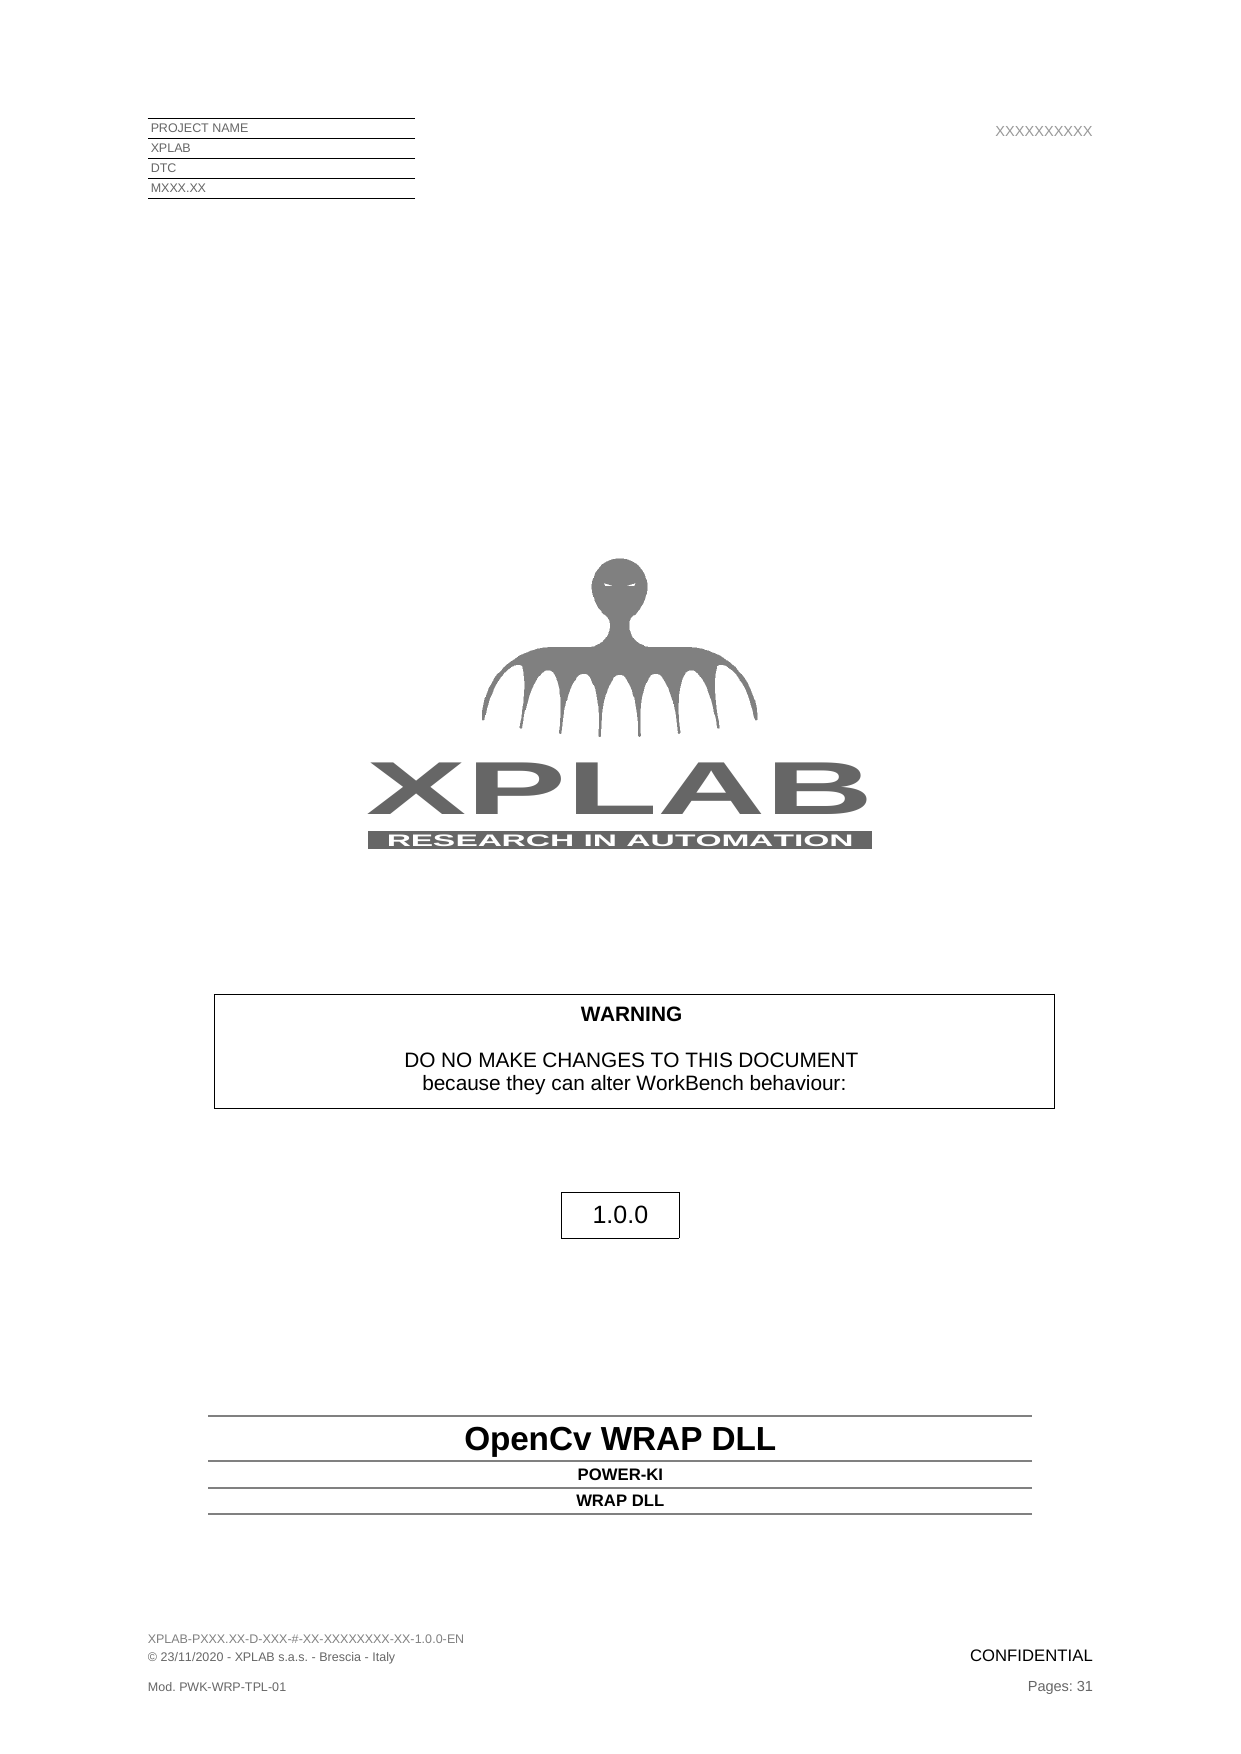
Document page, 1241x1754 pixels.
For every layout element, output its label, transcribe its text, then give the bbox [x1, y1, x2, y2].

text because they can alter WorkBench behaviour: [223, 1072, 1046, 1095]
table_header OpenCv WRAP DLL [208, 1417, 1032, 1460]
text XPLAB [148, 747, 1093, 831]
table_cell xplab [148, 139, 415, 158]
text DO NO MAKE CHANGES TO THIS DOCUMENT [223, 1049, 1046, 1072]
picture [472, 543, 768, 747]
table_cell dtc [148, 159, 415, 178]
text Research in automation [148, 831, 1093, 849]
text WARNING [223, 1002, 1046, 1026]
text XXXXXXXXXX [934, 123, 1092, 139]
table_cell WRAP DLL [208, 1489, 1032, 1513]
table_cell Mxxx.xx [148, 179, 415, 198]
text 1.0.0 [570, 1201, 670, 1229]
table_header Project Name [148, 119, 415, 138]
table_cell POWER-KI [208, 1462, 1032, 1487]
